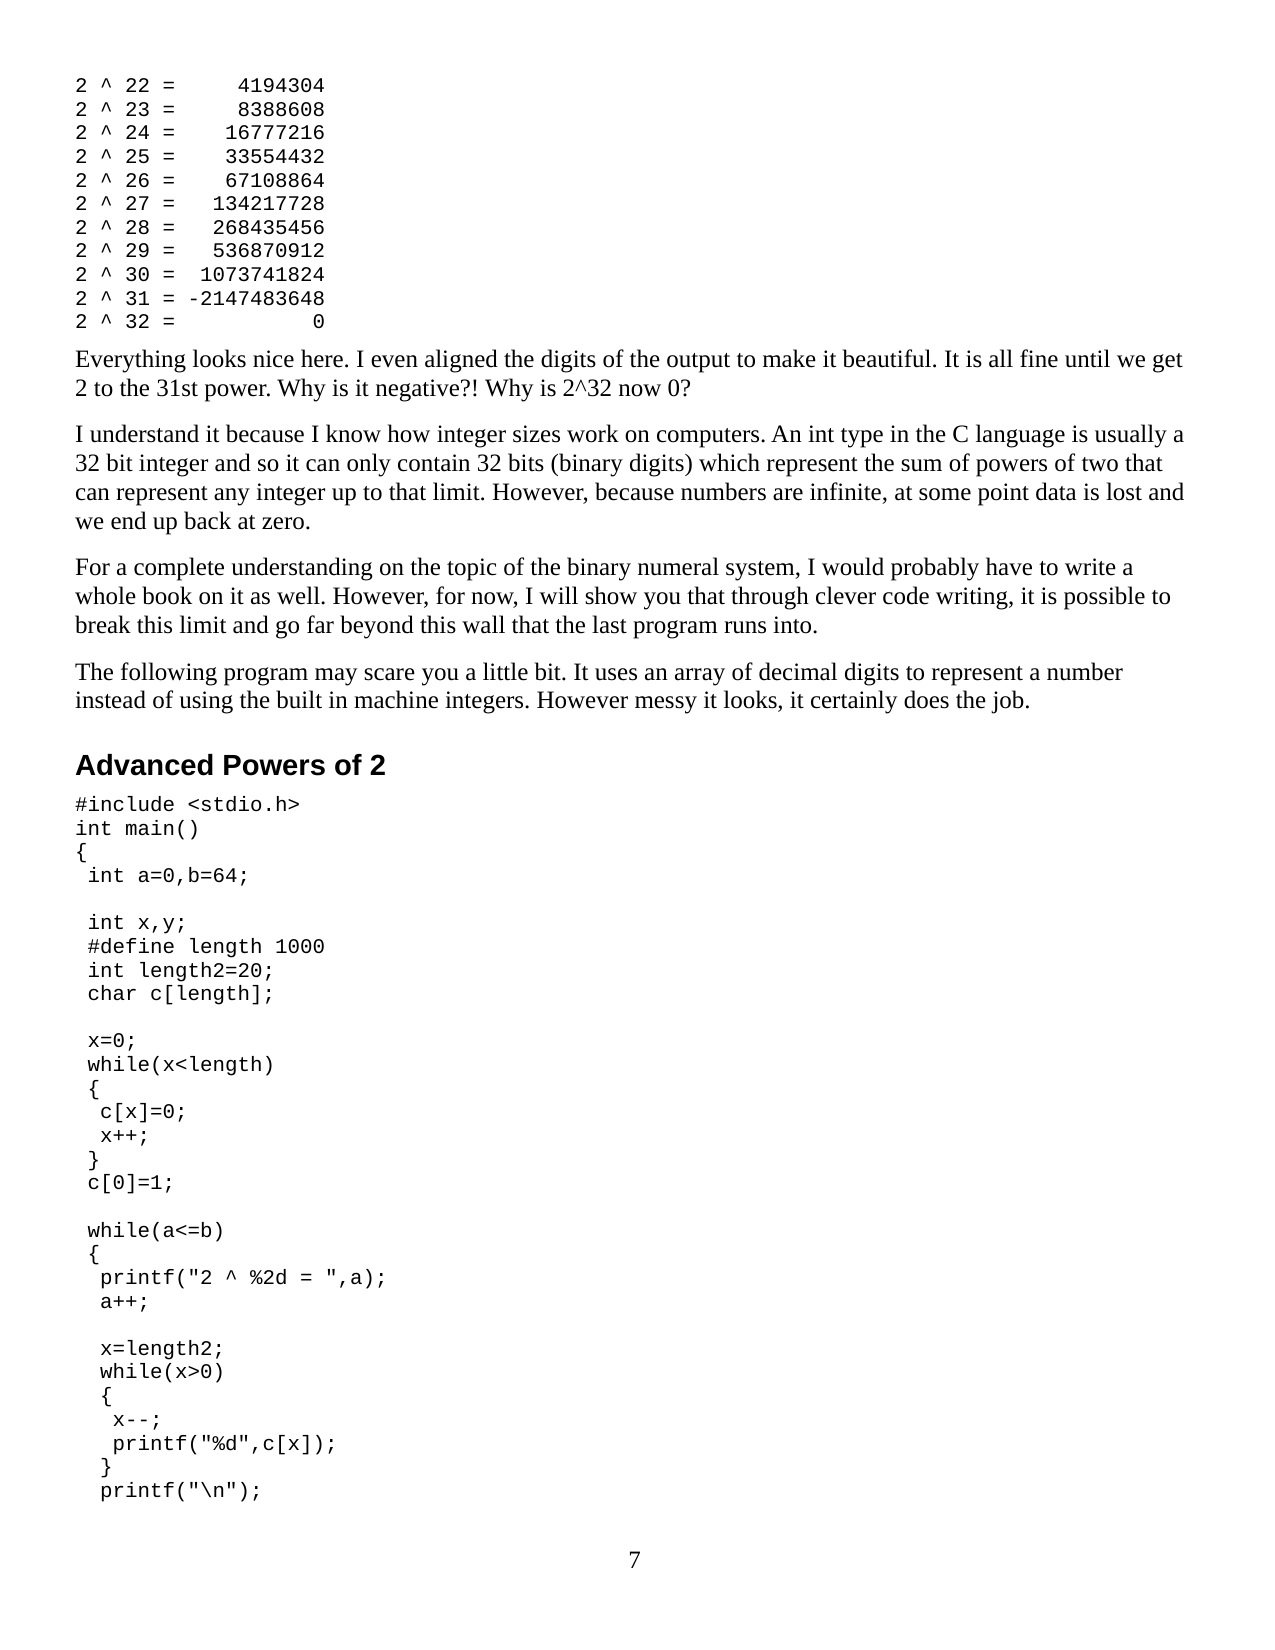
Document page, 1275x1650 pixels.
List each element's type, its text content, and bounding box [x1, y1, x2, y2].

text 2 ^ 24 = 16777216 [75, 122, 1200, 146]
text printf("2 ^ %2d = ",a); [75, 1267, 1200, 1291]
text The following program may scare you a little bit. It uses an array of decimal digits to represent a number instead of using the built in machine integers. However messy it looks, it certainly does the job. [75, 657, 1200, 714]
text c[0]=1; [75, 1172, 1200, 1196]
text 2 ^ 27 = 134217728 [75, 193, 1200, 217]
subtitle Advanced Powers of 2 [75, 748, 1200, 782]
text int main() [75, 818, 1200, 841]
text #define length 1000 [75, 936, 1200, 959]
text For a complete understanding on the topic of the binary numeral system, I would probably have to write a whole book on it as well. However, for now, I will show you that through clever code writing, it is possible to break this limit and go far beyond this wall that the last program runs into. [75, 552, 1200, 639]
text 2 ^ 25 = 33554432 [75, 146, 1200, 169]
text Everything looks nice here. I even aligned the digits of the output to make it beautiful. It is all fine until we get 2 to the 31st power. Why is it negative?! Why is 2^32 now 0? [75, 344, 1200, 402]
text 2 ^ 23 = 8388608 [75, 99, 1200, 122]
text int length2=20; [75, 959, 1200, 983]
text while(a<=b) [75, 1220, 1200, 1243]
text { [75, 1078, 1200, 1101]
text } [75, 1456, 1200, 1480]
text int x,y; [75, 912, 1200, 936]
text c[x]=0; [75, 1101, 1200, 1125]
text { [75, 841, 1200, 865]
text char c[length]; [75, 983, 1200, 1007]
text x=length2; [75, 1338, 1200, 1362]
text #include <stdio.h> [75, 794, 1200, 818]
text 2 ^ 30 = 1073741824 [75, 264, 1200, 288]
text { [75, 1385, 1200, 1409]
text 2 ^ 26 = 67108864 [75, 169, 1200, 193]
text 2 ^ 22 = 4194304 [75, 75, 1200, 99]
text 2 ^ 32 = 0 [75, 311, 1200, 335]
text while(x<length) [75, 1054, 1200, 1078]
text { [75, 1243, 1200, 1267]
text int a=0,b=64; [75, 865, 1200, 889]
text } [75, 1149, 1200, 1172]
text printf("%d",c[x]); [75, 1432, 1200, 1456]
text x++; [75, 1125, 1200, 1149]
text I understand it because I know how integer sizes work on computers. An int type in the C language is usually a 32 bit integer and so it can only contain 32 bits (binary digits) which represent the sum of powers of two that can represent any integer up to that limit. However, because numbers are infinite, at some point data is lost and we end up back at zero. [75, 419, 1200, 534]
text x=0; [75, 1031, 1200, 1054]
text while(x>0) [75, 1362, 1200, 1385]
text 2 ^ 29 = 536870912 [75, 241, 1200, 264]
text printf("\n"); [75, 1480, 1200, 1503]
text 2 ^ 31 = -2147483648 [75, 288, 1200, 311]
text x--; [75, 1409, 1200, 1432]
text a++; [75, 1291, 1200, 1314]
text 2 ^ 28 = 268435456 [75, 217, 1200, 241]
